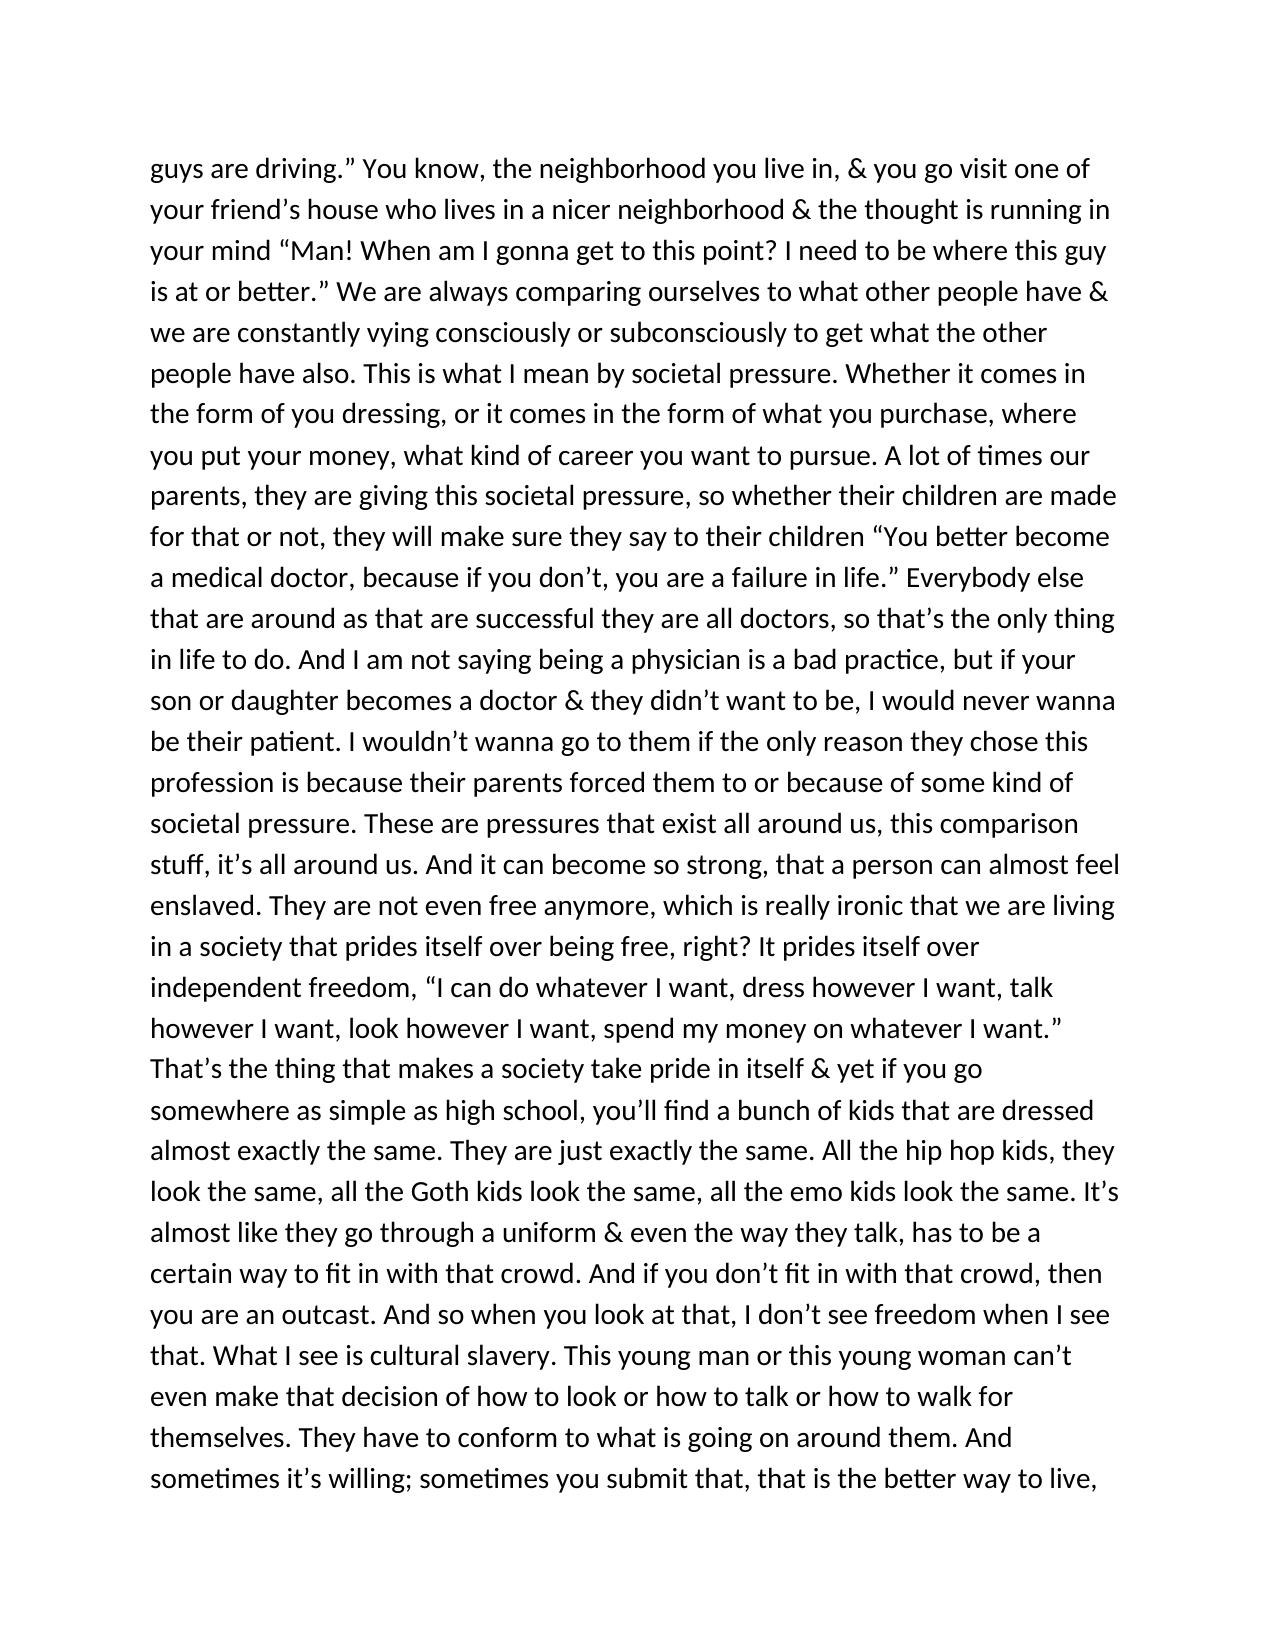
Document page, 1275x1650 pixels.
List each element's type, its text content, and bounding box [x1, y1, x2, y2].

text I wanna start my khutbah with something very simple, I think something everybody here understands that as people that live in society, we can’t help but feel pressure from society. And when that is said, societal pressure, we usually think of bigger things but really it boils down to even those microscopic details in our life. Those of you that have children will notice your children want a certain toy & more than anything else sometimes they want that toy because someone else at school has it. They wanna get what somebody else has. That’s a formal societal pressure. Your children start getting a little bit older & they wanna dress a certain way & the idea of them wanting to dress that certain way didn’t come from their own imagination; it came from something they saw on TV that was defined to them as “THE WAY TO DRESS” or someone they saw dressed that way at school & is popular & that sort of becomes the defining thing for them & they wanna dress that way or look that way or buy that gadget or have a phone, little kids wanting to have a phone, right? “What you need a phone for?”, “I don’t know, my friends have it too, why can’t I have it?” You probably parents have heard that logic before, “they have it, why can’t I have it.” When you get a little bit older, the same societal pressure, it takes different forms. It can be something as simple as you parking your car at your office in the parking lot & your co-worker has a nicer car & you go “Man! I need to get ahead. Look at what these guys are driving.” You know, the neighborhood you live in, & you go visit one of your friend’s house who lives in a nicer neighborhood & the thought is running in your mind “Man! When am I gonna get to this point? I need to be where this guy is at or better.” We are always comparing ourselves to what other people have & we are constantly vying consciously or subconsciously to get what the other people have also. This is what I mean by societal pressure. Whether it comes in the form of you dressing, or it comes in the form of what you purchase, where you put your money, what kind of career you want to pursue. A lot of times our parents, they are giving this societal pressure, so whether their children are made for that or not, they will make sure they say to their children “You better become a medical doctor, because if you don’t, you are a failure in life.” Everybody else that are around as that are successful they are all doctors, so that’s the only thing in life to do. And I am not saying being a physician is a bad practice, but if your son or daughter becomes a doctor & they didn’t want to be, I would never wanna be their patient. I wouldn’t wanna go to them if the only reason they chose this profession is because their parents forced them to or because of some kind of societal pressure. These are pressures that exist all around us, this comparison stuff, it’s all around us. And it can become so strong, that a person can almost feel enslaved. They are not even free anymore, which is really ironic that we are living in a society that prides itself over being free, right? It prides itself over independent freedom, “I can do whatever I want, dress however I want, talk however I want, look however I want, spend my money on whatever I want.” That’s the thing that makes a society take pride in itself & yet if you go somewhere as simple as high school, you’ll find a bunch of kids that are dressed almost exactly the same. They are just exactly the same. All the hip hop kids, they look the same, all the Goth kids look the same, all the emo kids look the same. It’s almost like they go through a uniform & even the way they talk, has to be a certain way to fit in with that crowd. And if you don’t fit in with that crowd, then you are an outcast. And so when you look at that, I don’t see freedom when I see that. What I see is cultural slavery. This young man or this young woman can’t even make that decision of how to look or how to talk or how to walk for themselves. They have to conform to what is going on around them. And sometimes it’s willing; sometimes you submit that, that is the better way to live, that is the better way to dress or to talk or that is the better thing to do with my time, that’s the kind of music I wanna be addicted to or these are the kinds of practices I’ll do. Whatever, that’s one conscious decision a person makes that that’s the life to live & sometimes it’s even pressured. I have met Muslim teenage kids that have come to me in private & when you look at them you are like “Man, this guy is in a gang or something?” & they’ll come to you in private & they will be crying because they say “I don’t wanna be dressed like this, I don’t wanna look like this, but if I don’t I’ll get beat up at school.” That’s cultural slavery. That’s a form of slavery. But it’s not just about the youth & whether they become slave to musical culture or entertainment culture & they wanna be just like whatever you know that famous athlete or musician or actor is, it’s beyond that, it’s even for older generations. For our older generations, this kind of cultural slavery takes a different texture. It takes a different tone. You did the things a certain way in your country or in your society, you saw that your entire life. You wanna make sure that your family & your children will do things exactly the same way, whether it’s god for them or not, it doesn’t matter, “This is how we do things, this is how it has to be done.” & we are enslaved to certain definitions. In that context, what I wanna share with you first & foremost is a very powerful ayah about the role of the Prophet (SAW), one of the functions of the messenger of Allah ‘Alayhi Assalatu Wassalam that is described in Surah Al A’araaf, even though my khutbah today is not about this ayah. My khutbah today is about a couple of ayahs from Surah Al Baqarah, but I wanna start from this ayah from Surah Al A’araaf. Allah ‘Azzawajal is talking to people of the book, who know that the prophet has been told about in their own books. So this final messenger (SAW) is foretold in their own books & Allah is testifying to that in this ayah. That part of the ayah I’ll skip through, but I’ll tell you the part of the ayah that describes the messenger’s role (SAW). He says: “يَأْمُرُهُمْ بِالْمَعْرُوفِ وَيَنْهَاهُمْ عَنِ الْمُنكَرِ وَيُحِلُّ لَهُمُ الطَّيِّبَاتِ وَيُحَرِّمُ عَلَيْهِمُ الْخَبَائِثَ..” He commands them to good things; he forbids them from evil things. He opens the doors for them, he makes permissible for them good & pure things & he makes impermissible for them filthy things. This is one of the central roles of the messenger of Allah & this final messenger of Allah that he will tell us to do good things, keep us away from bad things, open the door to pure things for us & close the door from filthy things away from us, so we stay away from the filthy things. But then Allah mentions something very powerful, [150, 150, 1125, 1496]
